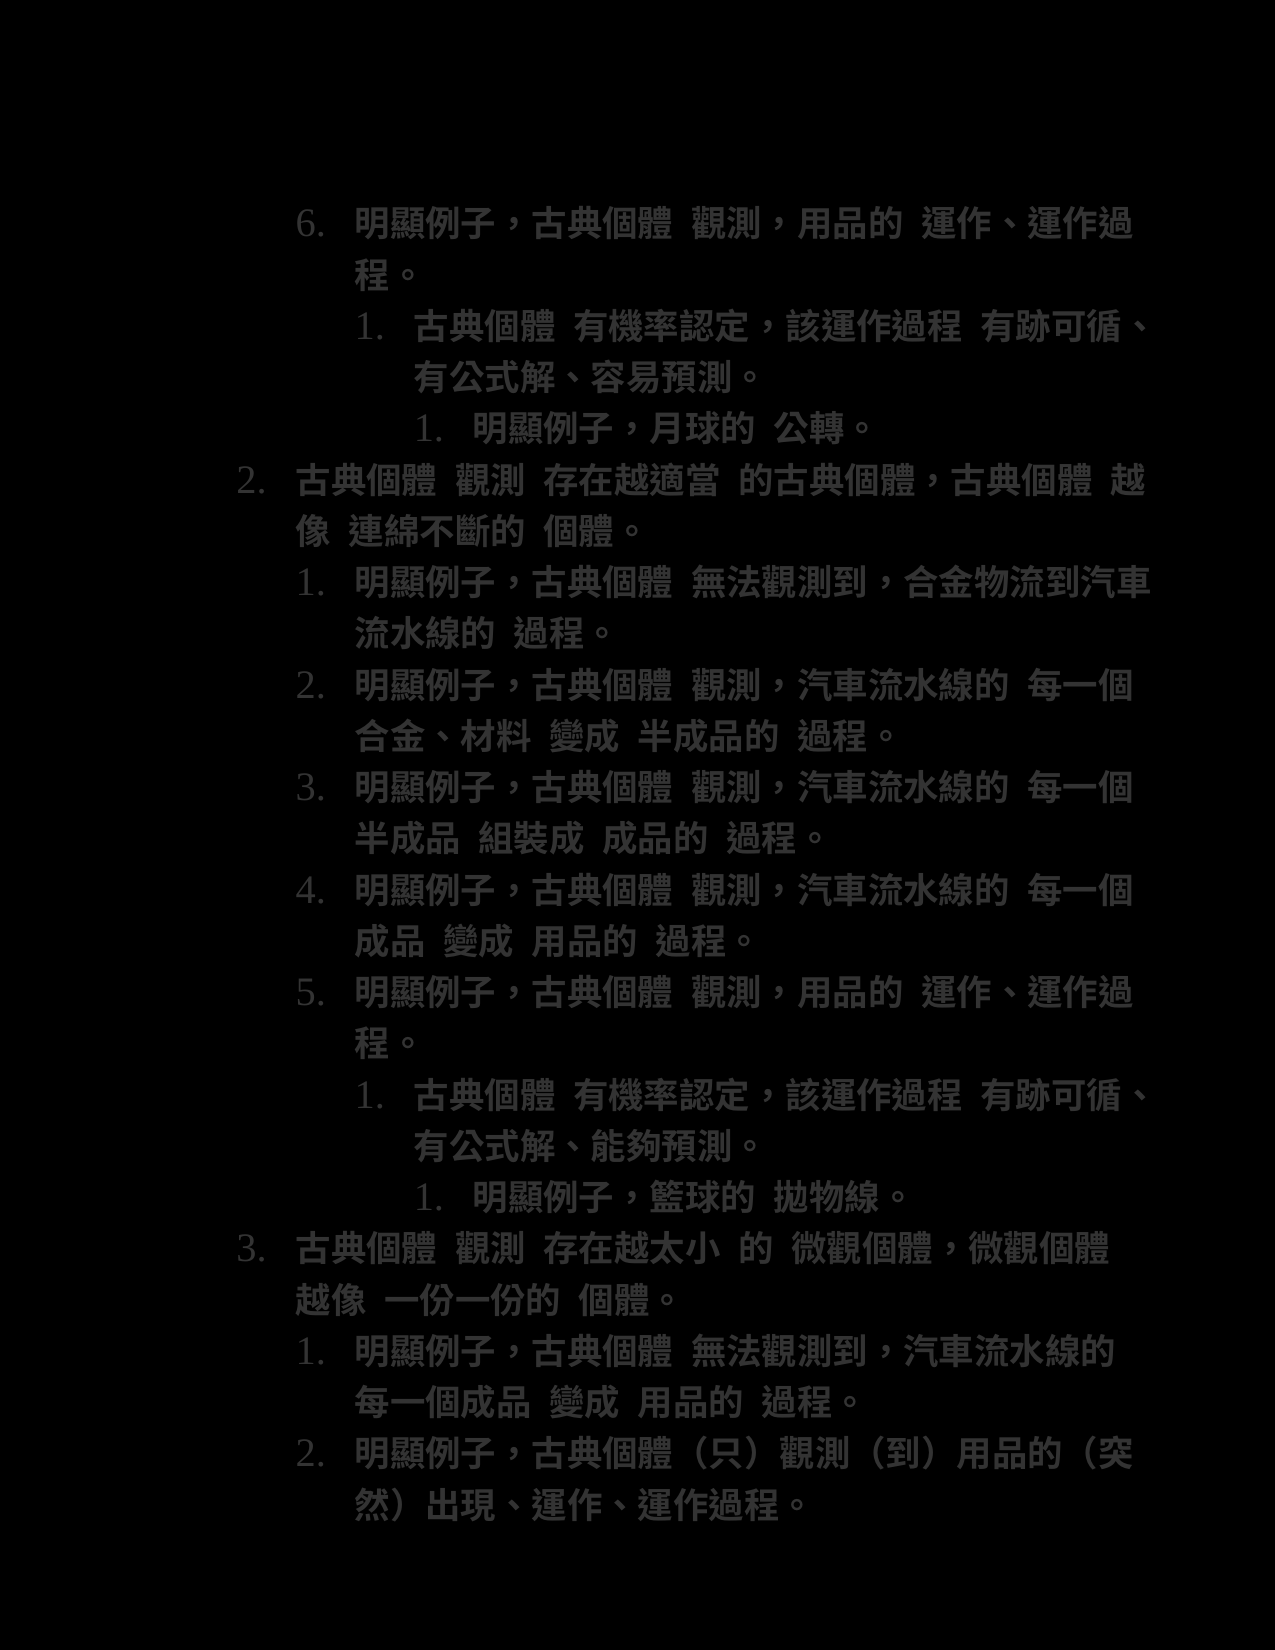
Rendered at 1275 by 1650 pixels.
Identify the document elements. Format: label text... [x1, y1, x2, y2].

list 古典個體 有機率認定，該運作過程 有跡可循、有公式解、容易預測。 [354, 298, 1157, 401]
list 明顯例子，月球的 公轉。 [413, 401, 1157, 452]
list 明顯例子，籃球的 拋物線。 [413, 1169, 1157, 1221]
list 古典個體 有機率認定，該運作過程 有跡可循、有公式解、能夠預測。 [354, 1067, 1157, 1169]
list 明顯例子，古典個體 無法觀測到，汽車流水線的 每一個成品 變成 用品的 過程。 [295, 1323, 1157, 1426]
list 明顯例子，古典個體 觀測，用品的 運作、運作過程。 [295, 196, 1157, 298]
list 明顯例子，古典個體 觀測，汽車流水線的 每一個 合金、材料 變成 半成品的 過程。 [295, 657, 1157, 759]
list 明顯例子，古典個體（只）觀測（到）用品的（突然）出現、運作、運作過程。 [295, 1426, 1157, 1528]
list 明顯例子，古典個體 觀測，汽車流水線的 每一個半成品 組裝成 成品的 過程。 [295, 759, 1157, 862]
list 古典個體 觀測 存在越適當 的古典個體，古典個體 越像 連綿不斷的 個體。 [236, 452, 1157, 554]
list 古典個體 觀測 存在越太小 的 微觀個體，微觀個體 越像 一份一份的 個體。 [236, 1221, 1157, 1323]
list 明顯例子，古典個體 觀測，用品的 運作、運作過程。 [295, 964, 1157, 1067]
list 明顯例子，古典個體 無法觀測到，合金物流到汽車流水線的 過程。 [295, 554, 1157, 657]
list 明顯例子，古典個體 觀測，汽車流水線的 每一個成品 變成 用品的 過程。 [295, 862, 1157, 964]
